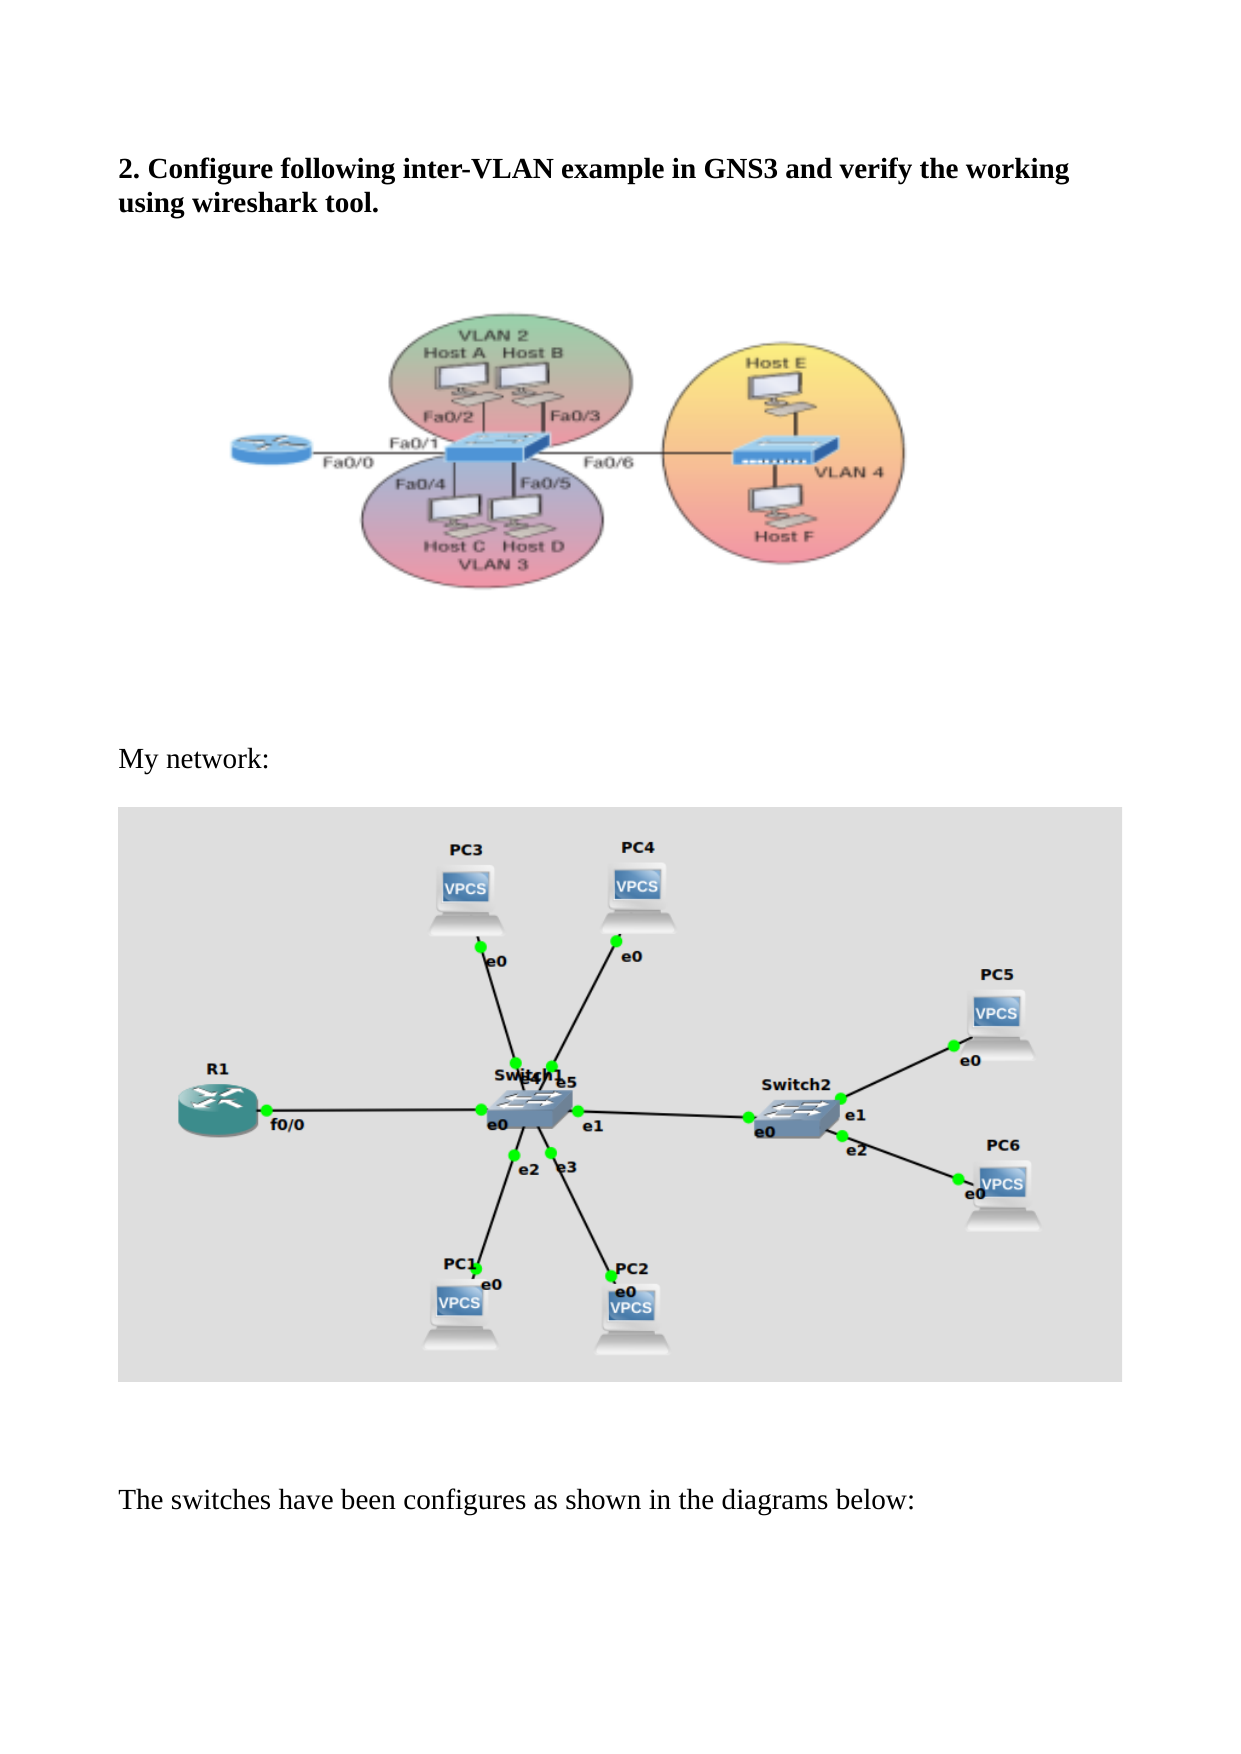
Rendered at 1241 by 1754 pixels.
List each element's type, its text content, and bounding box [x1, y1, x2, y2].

text My network: [118, 741, 1122, 774]
text The switches have been configures as shown in the diagrams below: [118, 1482, 1122, 1516]
picture [118, 807, 1123, 1382]
text 2. Configure following inter-VLAN example in GNS3 and verify the working using wireshark tool. [118, 152, 1122, 219]
picture [124, 252, 1116, 674]
